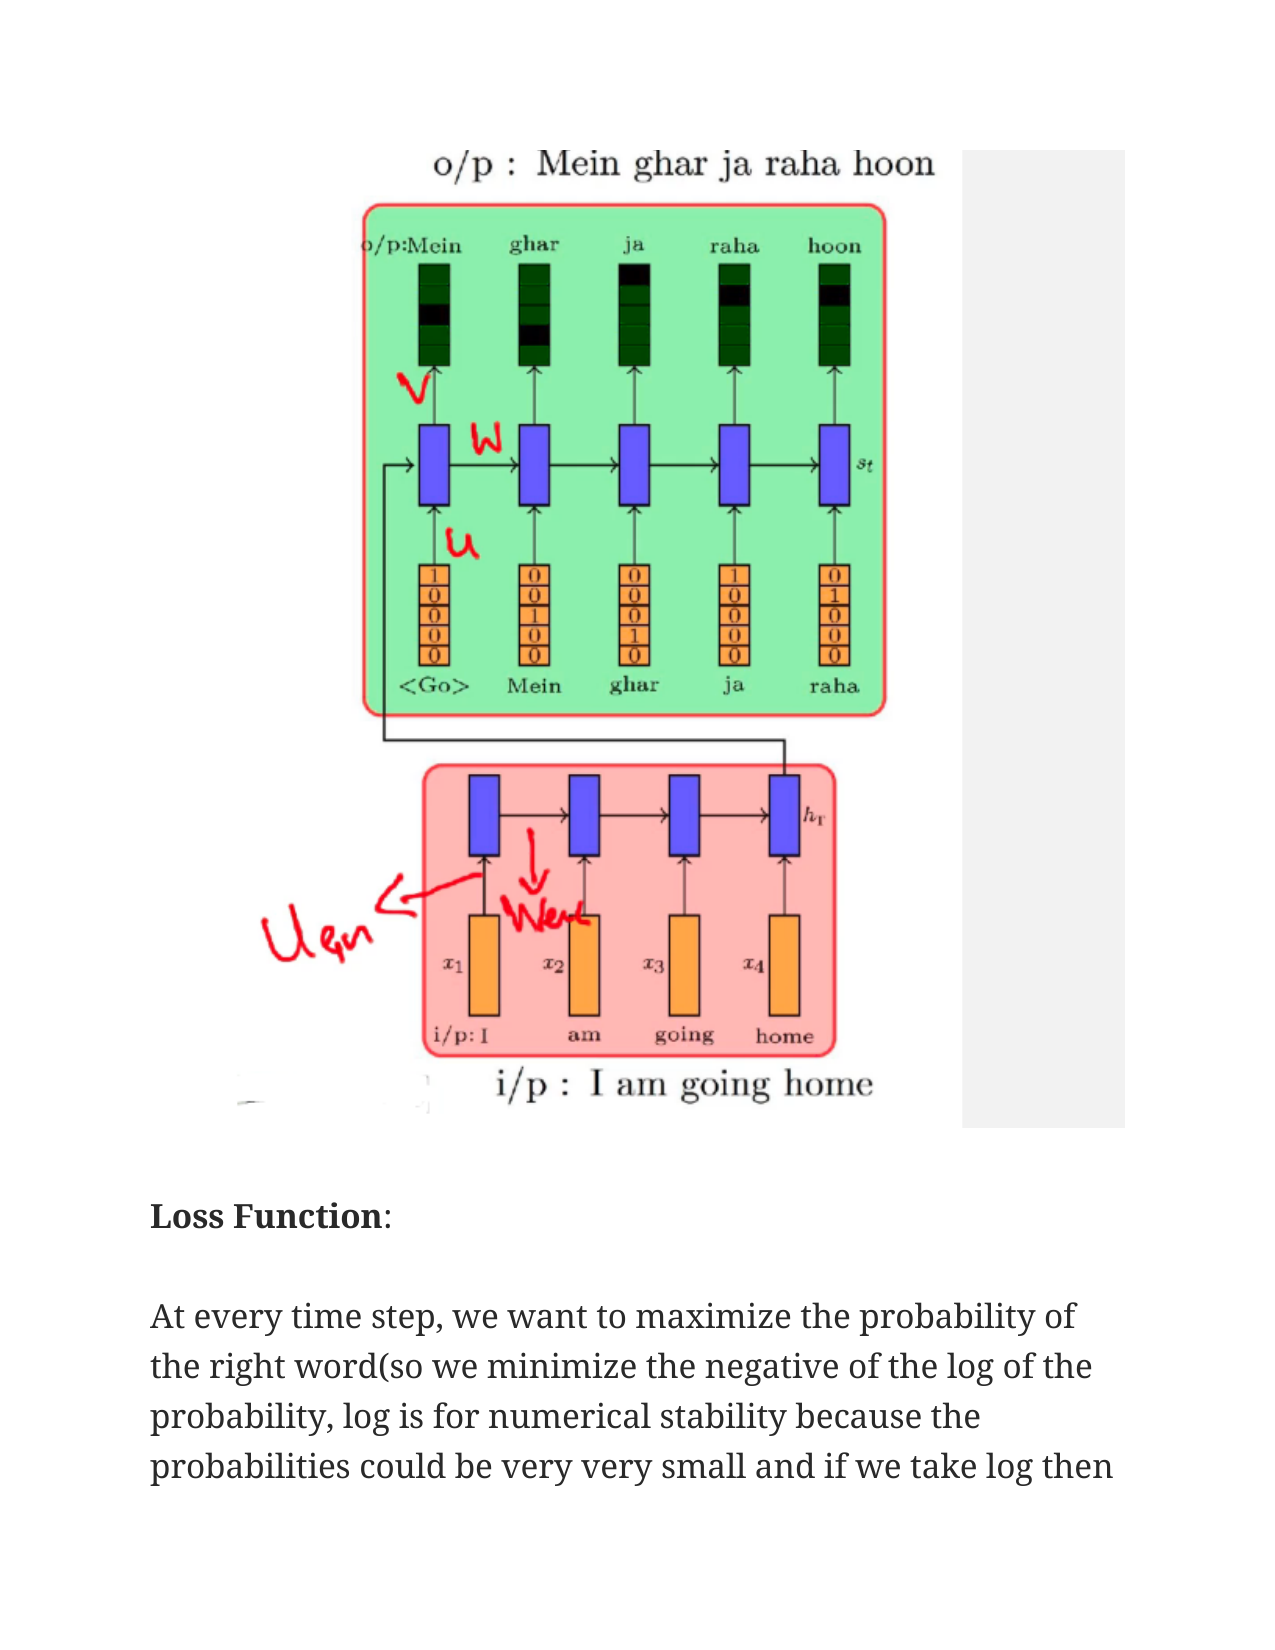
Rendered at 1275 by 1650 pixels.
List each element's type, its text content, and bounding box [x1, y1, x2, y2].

text Loss Function: [150, 1188, 1125, 1238]
text At every time step, we want to maximize the probability of the right word(so we minimize the negative of the log of the probability, log is for numerical stability because the probabilities could be very very small and if we take log then [150, 1288, 1125, 1488]
